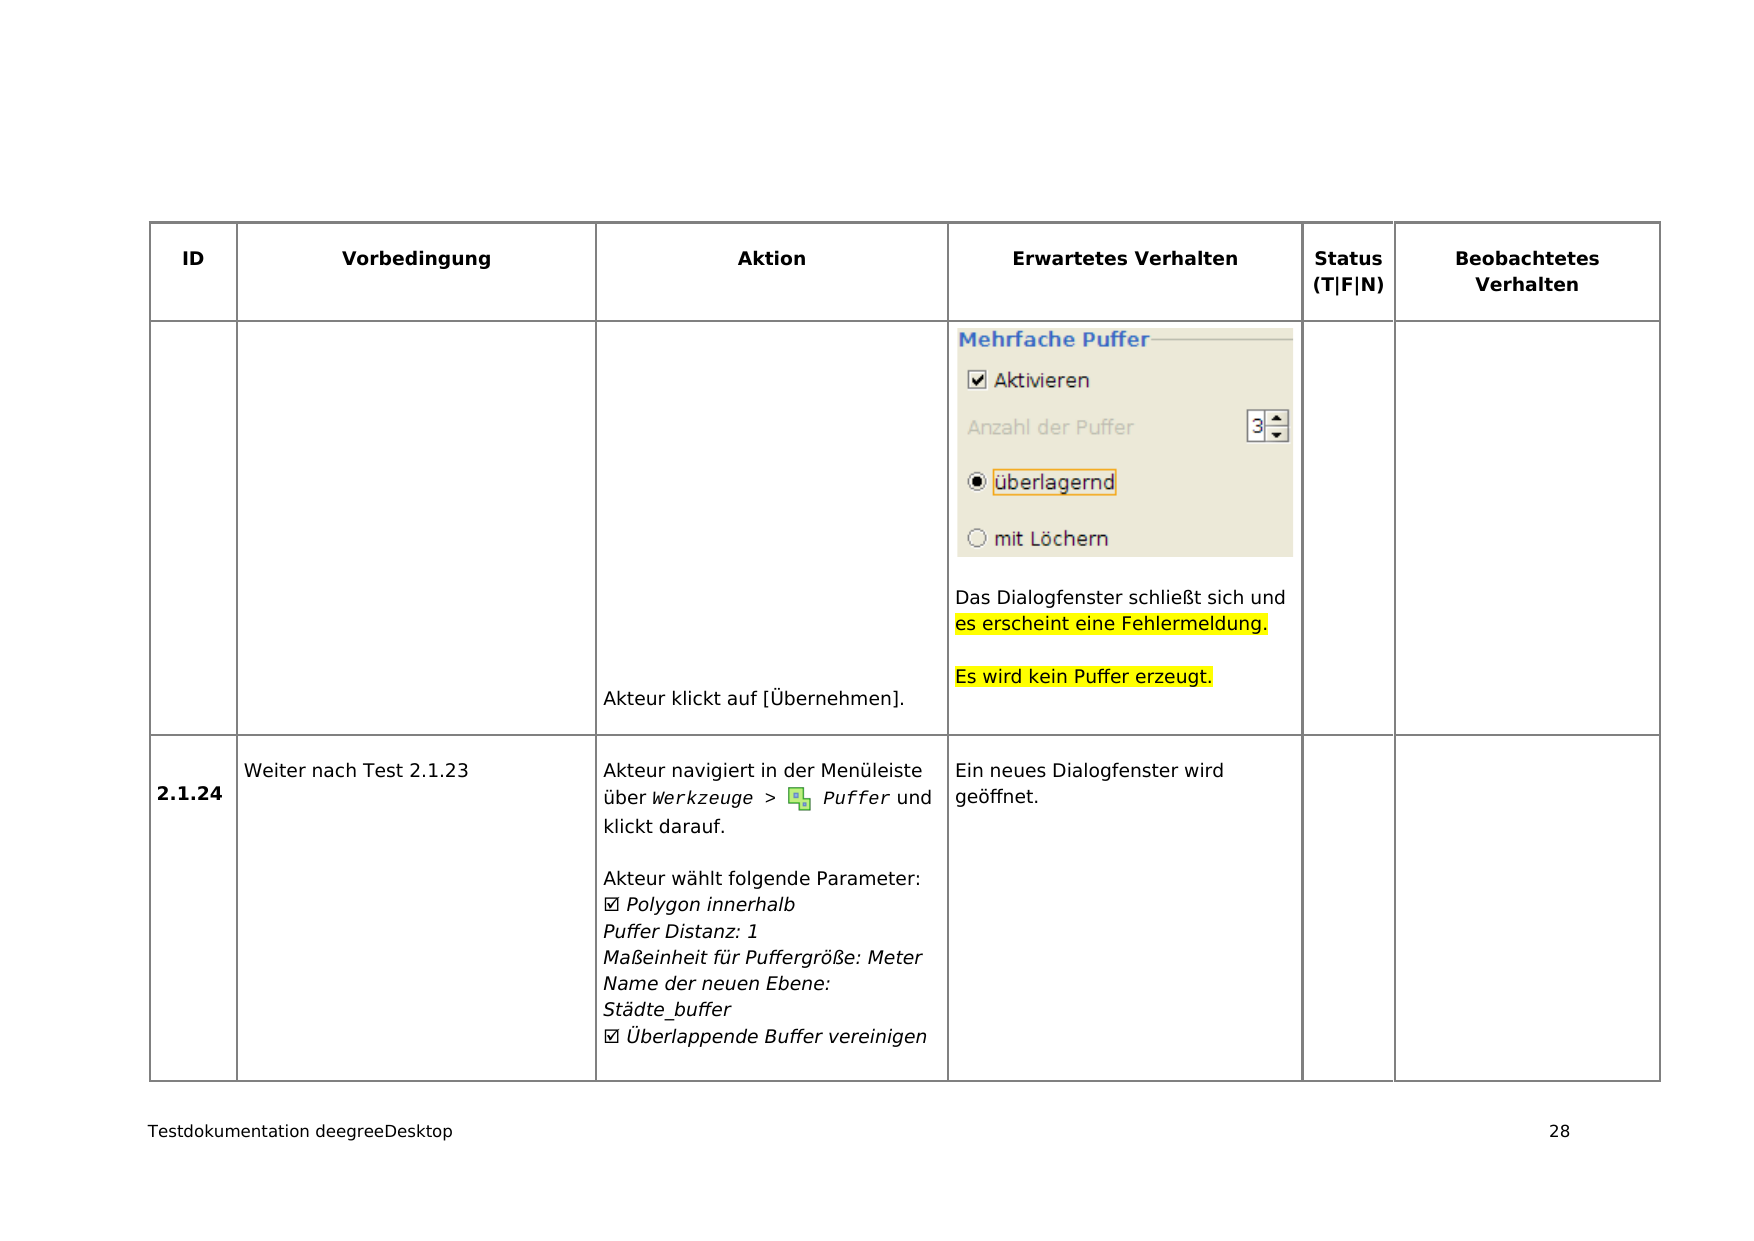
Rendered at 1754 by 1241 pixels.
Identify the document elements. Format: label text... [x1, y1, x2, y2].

table_cell [151, 736, 236, 1080]
table_cell Das Dialogfenster schließt sich und es erscheint eine Fehlermeldung. Es wird kein Puffer erzeugt. [949, 322, 1301, 734]
table_cell [1396, 736, 1659, 1080]
table_cell [151, 322, 236, 734]
table_cell Ein neues Dialogfenster wird geöffnet. [949, 736, 1301, 1080]
table_header Vorbedingung [238, 224, 595, 320]
table_cell Weiter nach Test 2.1.23 [238, 736, 595, 1080]
picture [787, 786, 812, 812]
table_cell [1396, 322, 1659, 734]
table_header Beobachtetes Verhalten [1396, 224, 1659, 320]
table_cell [1304, 736, 1393, 1080]
table_cell Akteur navigiert in der Menüleiste über Werkzeuge > Puffer und klickt darauf. Akteur wählt folgende Parameter:  Polygon innerhalb Puffer Distanz: 1 Maßeinheit für Puffergröße: Meter Name der neuen Ebene: Städte_buffer  Überlappende Buffer vereinigen [597, 736, 947, 1080]
table_header ID [151, 224, 236, 320]
table_header Erwartetes Verhalten [949, 224, 1301, 320]
table_cell [238, 322, 595, 734]
table_cell [1304, 322, 1393, 734]
table_header Status (T|F|N) [1304, 224, 1393, 320]
table_header Aktion [597, 224, 947, 320]
picture [957, 328, 1294, 557]
table_cell Akteur klickt auf [Übernehmen]. [597, 322, 947, 734]
